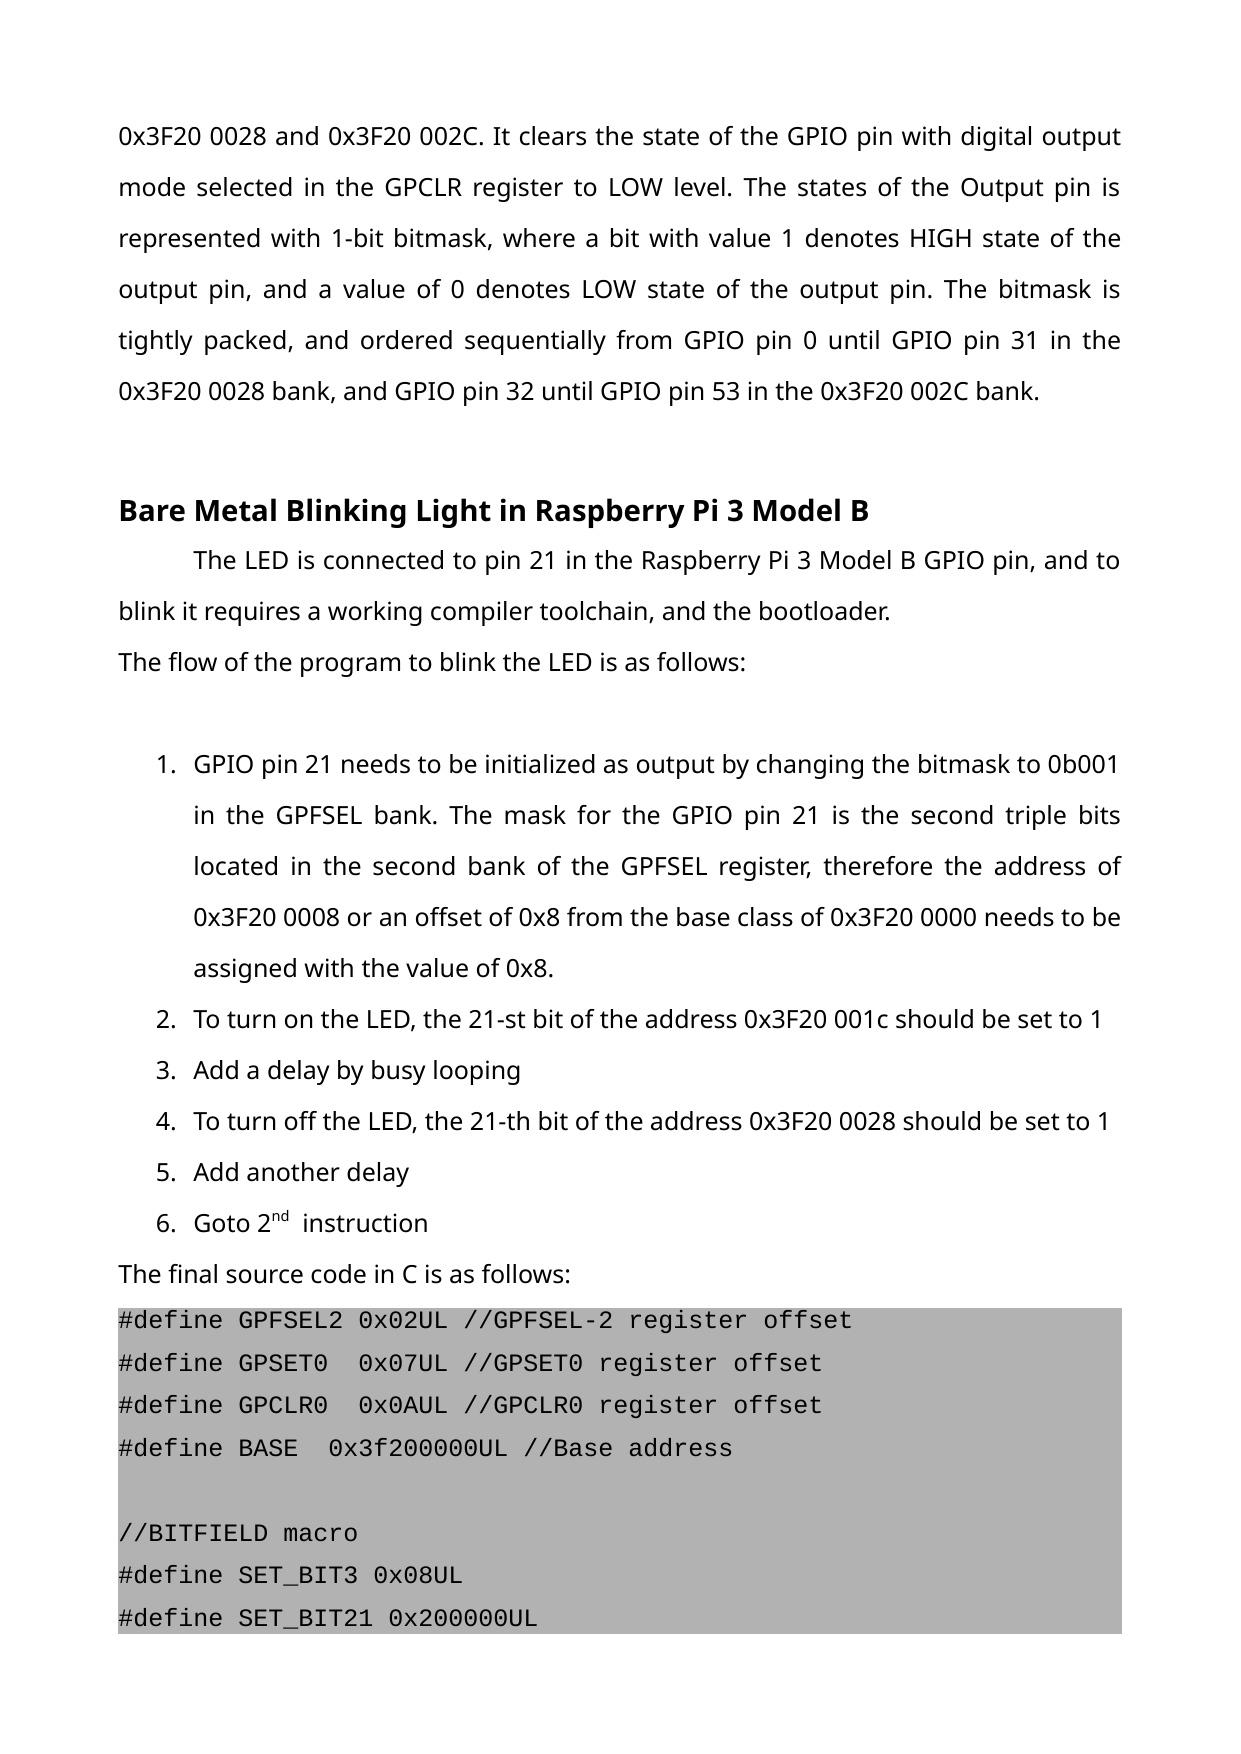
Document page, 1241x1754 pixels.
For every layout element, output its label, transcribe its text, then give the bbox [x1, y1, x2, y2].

list Add a delay by busy looping [156, 1053, 1122, 1087]
list To turn on the LED, the 21-st bit of the address 0x3F20 001c should be set to 1 [156, 1002, 1122, 1036]
list Add another delay [156, 1155, 1122, 1189]
text The LED is connected to pin 21 in the Raspberry Pi 3 Model B GPIO pin, and to blink it requires a working compiler toolchain, and the bootloader. [118, 542, 1122, 628]
text The final source code in C is as follows: [118, 1257, 1122, 1291]
list Goto 2nd instruction [156, 1206, 1122, 1240]
text #define GPSET0 0x07UL //GPSET0 register offset [118, 1351, 1122, 1379]
text #define GPCLR0 0x0AUL //GPCLR0 register offset [118, 1393, 1122, 1421]
text #define BASE 0x3f200000UL //Base address [118, 1436, 1122, 1464]
subtitle Bare Metal Blinking Light in Raspberry Pi 3 Model B [118, 490, 1122, 530]
text The flow of the program to blink the LED is as follows: [118, 644, 1122, 679]
text #define SET_BIT21 0x200000UL [118, 1606, 1122, 1634]
text 0x3F20 0028 and 0x3F20 002C. It clears the state of the GPIO pin with digital output mode selected in the GPCLR register to LOW level. The states of the Output pin is represented with 1-bit bitmask, where a bit with value 1 denotes HIGH state of the output pin, and a value of 0 denotes LOW state of the output pin. The bitmask is tightly packed, and ordered sequentially from GPIO pin 0 until GPIO pin 31 in the 0x3F20 0028 bank, and GPIO pin 32 until GPIO pin 53 in the 0x3F20 002C bank. [118, 118, 1122, 407]
text #define GPFSEL2 0x02UL //GPFSEL-2 register offset [118, 1308, 1122, 1336]
list To turn off the LED, the 21-th bit of the address 0x3F20 0028 should be set to 1 [156, 1104, 1122, 1138]
text #define SET_BIT3 0x08UL [118, 1563, 1122, 1591]
text //BITFIELD macro [118, 1521, 1122, 1549]
list GPIO pin 21 needs to be initialized as output by changing the bitmask to 0b001 in the GPFSEL bank. The mask for the GPIO pin 21 is the second triple bits located in the second bank of the GPFSEL register, therefore the address of 0x3F20 0008 or an offset of 0x8 from the base class of 0x3F20 0000 needs to be assigned with the value of 0x8. [156, 747, 1122, 985]
